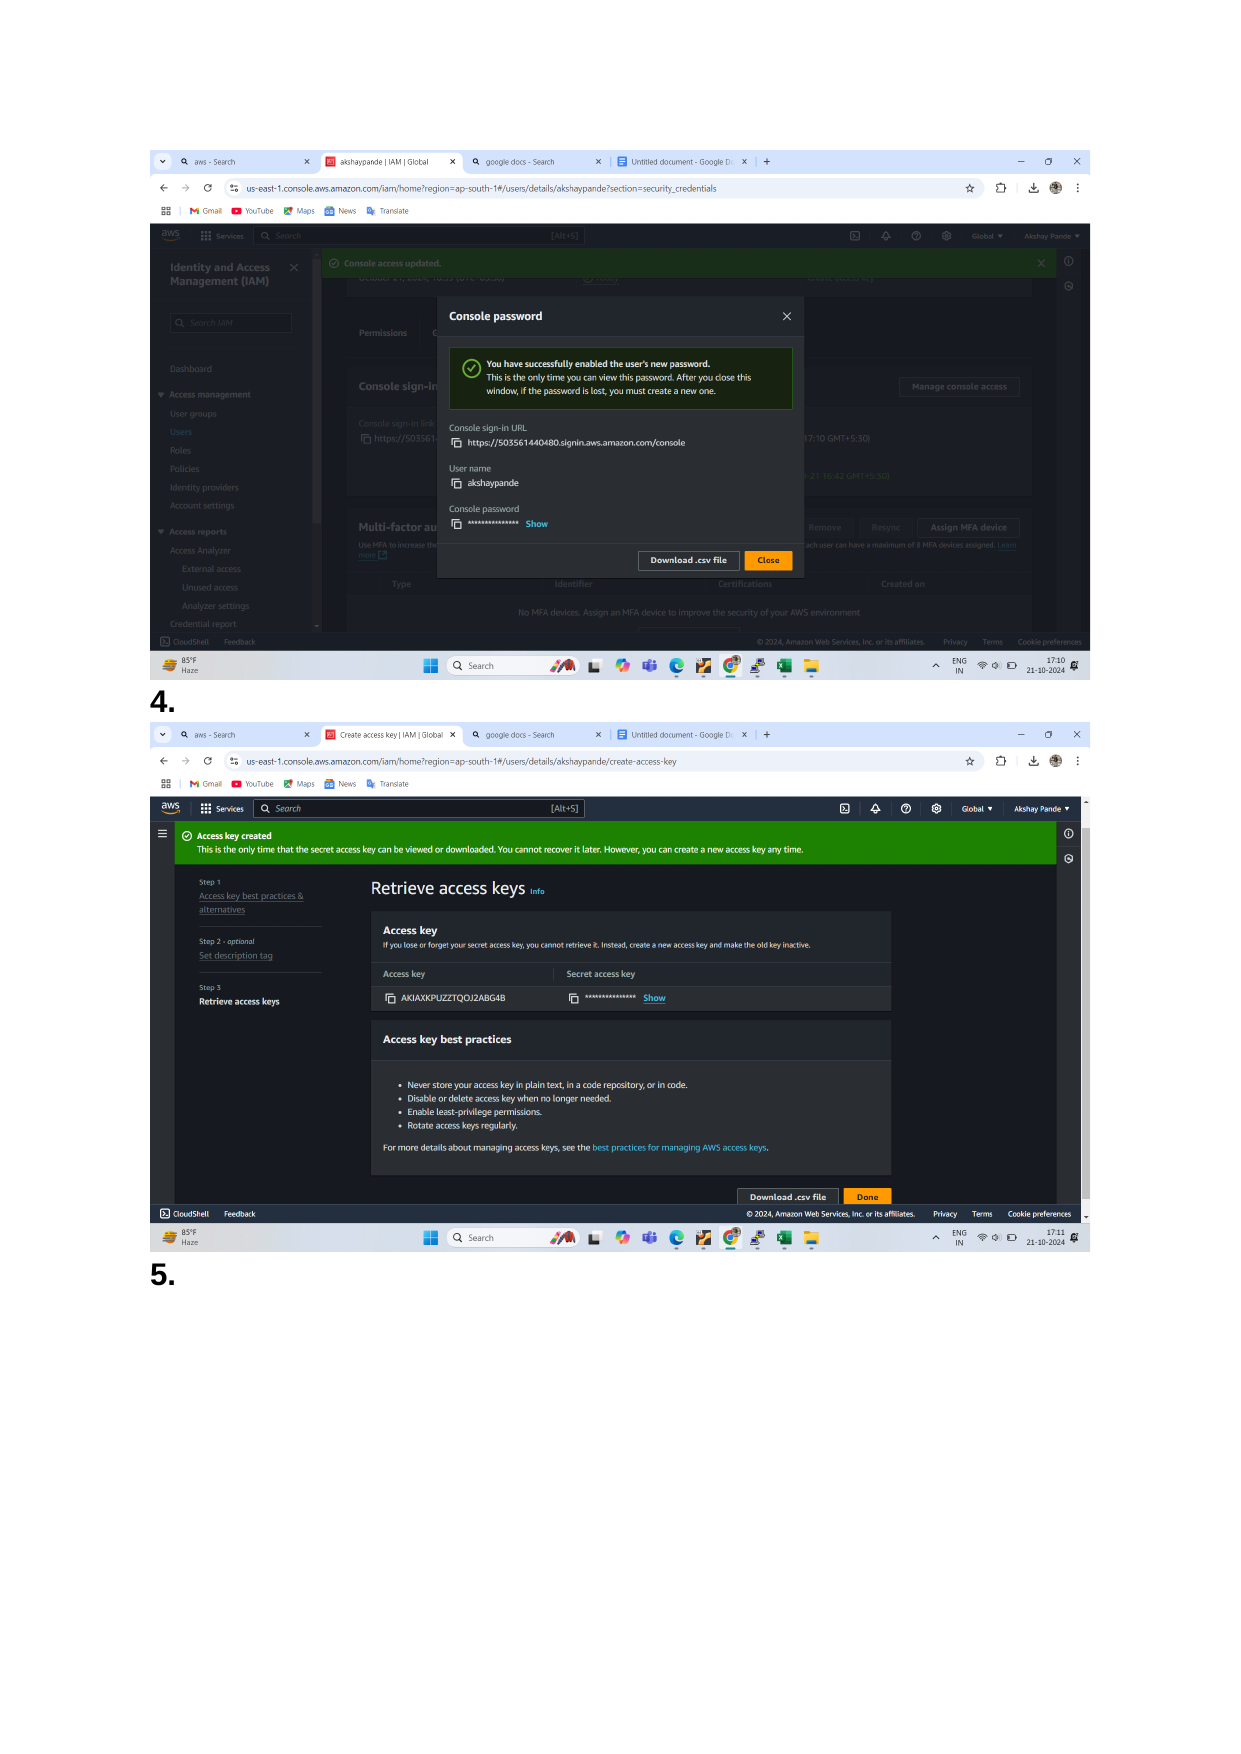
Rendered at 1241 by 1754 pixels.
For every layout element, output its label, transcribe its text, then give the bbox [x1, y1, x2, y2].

text 4. [150, 683, 1090, 722]
picture [150, 150, 1091, 680]
picture [150, 722, 1091, 1252]
text 5. [150, 1256, 1090, 1292]
